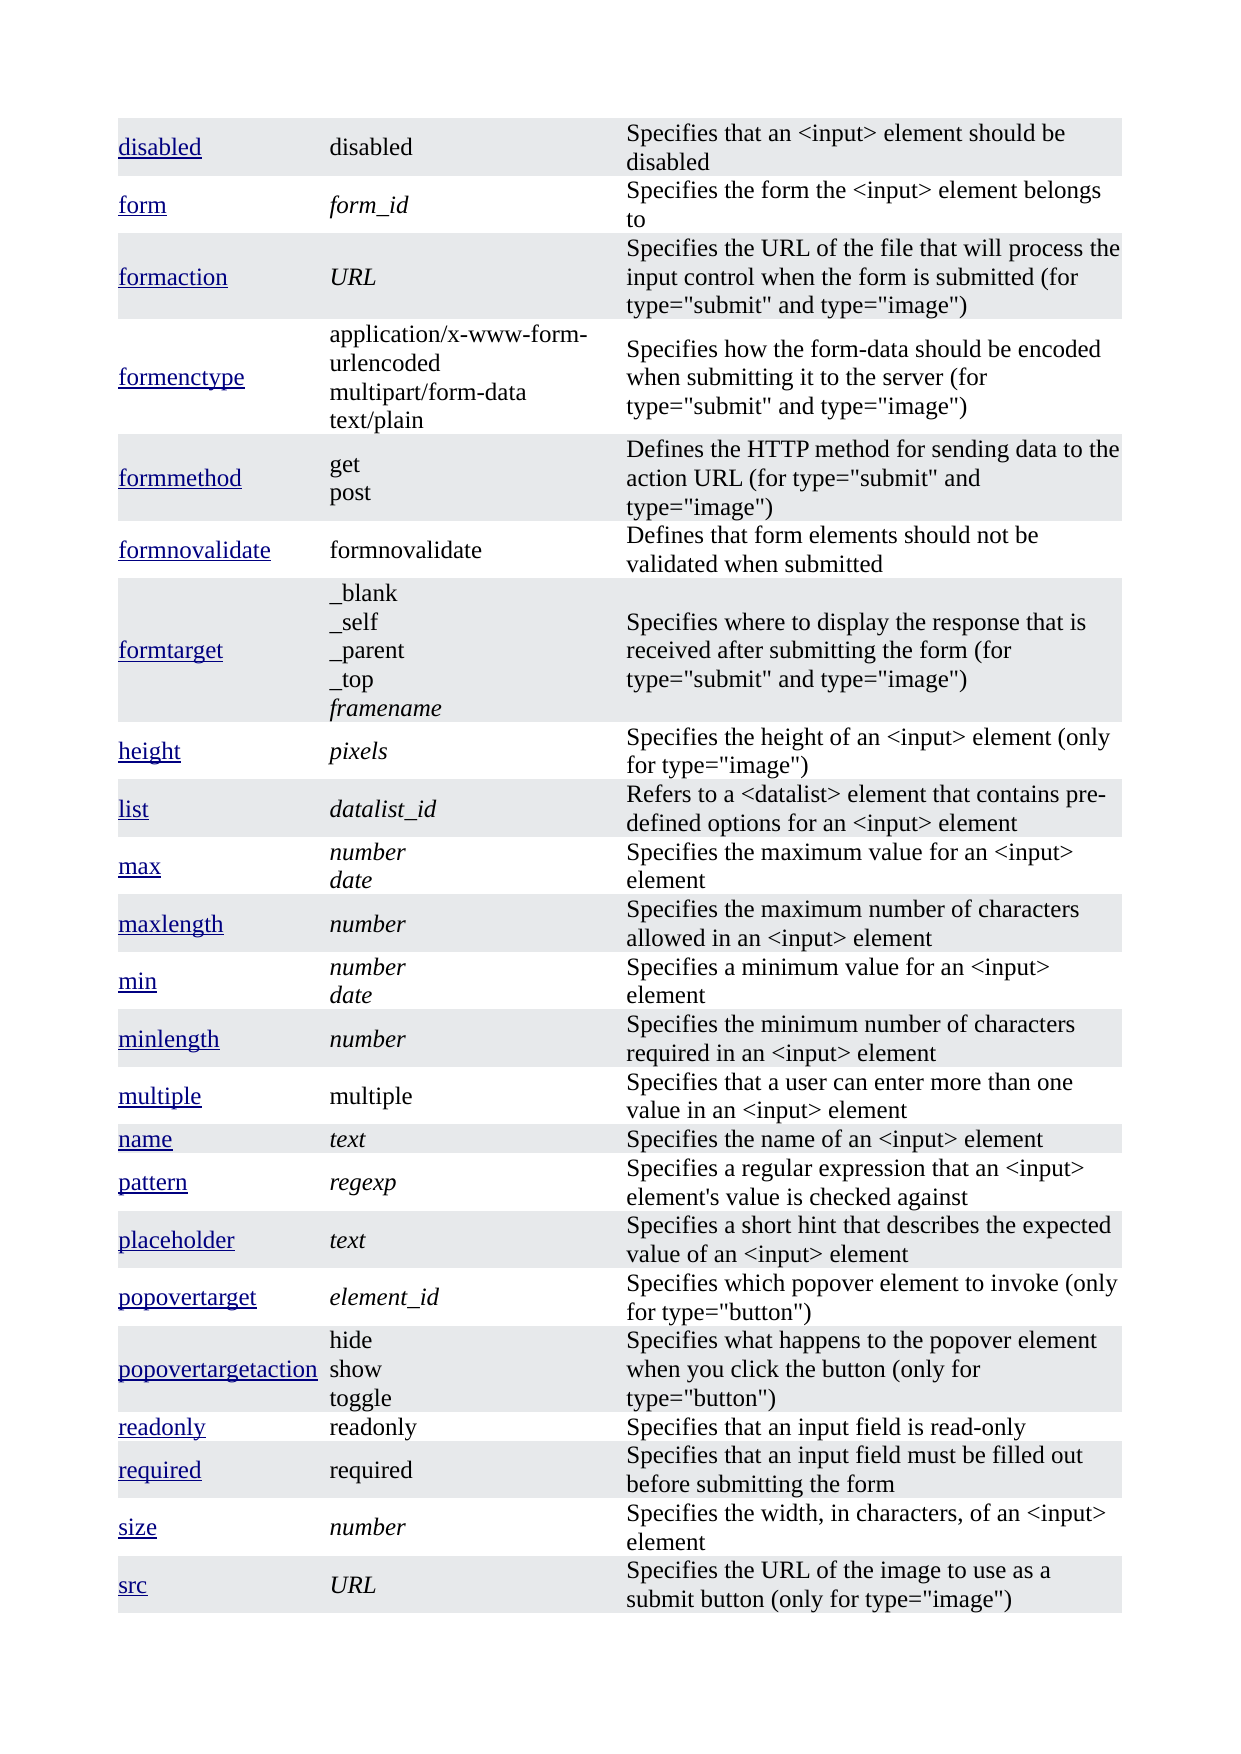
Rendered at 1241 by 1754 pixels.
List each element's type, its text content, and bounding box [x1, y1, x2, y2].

table_cell formmethod [118, 434, 329, 521]
table_cell Specifies the width, in characters, of an <input> element [626, 1498, 1122, 1556]
table_cell Specifies the maximum value for an <input> element [626, 837, 1122, 894]
table_cell minlength [118, 1009, 329, 1067]
table_cell Specifies that an input field is read-only [626, 1412, 1122, 1441]
table_cell number [329, 1009, 626, 1067]
table_cell multiple [118, 1067, 329, 1124]
table_cell URL [329, 233, 626, 319]
table_cell get post [329, 434, 626, 521]
table_cell Specifies a minimum value for an <input> element [626, 952, 1122, 1009]
table_cell application/x-www-form-urlencoded multipart/form-data text/plain [329, 319, 626, 434]
table_cell multiple [329, 1067, 626, 1124]
table_cell disabled [329, 118, 626, 176]
table_cell placeholder [118, 1211, 329, 1268]
table_cell Specifies the name of an <input> element [626, 1124, 1122, 1153]
table_cell text [329, 1211, 626, 1268]
table_cell formtarget [118, 578, 329, 722]
table_cell Specifies a regular expression that an <input> element's value is checked against [626, 1153, 1122, 1211]
table_cell Specifies where to display the response that is received after submitting the form (for type="submit" and type="image") [626, 578, 1122, 722]
table_cell name [118, 1124, 329, 1153]
table_cell number date [329, 952, 626, 1009]
table_cell size [118, 1498, 329, 1556]
table_cell src [118, 1556, 329, 1613]
table_cell formenctype [118, 319, 329, 434]
table_cell Specifies a short hint that describes the expected value of an <input> element [626, 1211, 1122, 1268]
table_cell formaction [118, 233, 329, 319]
table_cell required [118, 1441, 329, 1498]
table_cell number [329, 894, 626, 952]
table_cell pixels [329, 722, 626, 779]
table_cell element_id [329, 1268, 626, 1326]
table_cell Specifies the URL of the file that will process the input control when the form is submitted (for type="submit" and type="image") [626, 233, 1122, 319]
table_cell disabled [118, 118, 329, 176]
table_cell Specifies the URL of the image to use as a submit button (only for type="image") [626, 1556, 1122, 1613]
table_cell number date [329, 837, 626, 894]
table_cell Specifies the form the <input> element belongs to [626, 176, 1122, 233]
table_cell Specifies that an <input> element should be disabled [626, 118, 1122, 176]
table_cell height [118, 722, 329, 779]
table_cell pattern [118, 1153, 329, 1211]
table_cell Specifies that a user can enter more than one value in an <input> element [626, 1067, 1122, 1124]
table_cell popovertargetaction [118, 1326, 329, 1412]
table_cell readonly [329, 1412, 626, 1441]
table_cell list [118, 779, 329, 837]
table_cell hide show toggle [329, 1326, 626, 1412]
table_cell Specifies the height of an <input> element (only for type="image") [626, 722, 1122, 779]
table_cell _blank _self _parent _top framename [329, 578, 626, 722]
table_cell Specifies that an input field must be filled out before submitting the form [626, 1441, 1122, 1498]
table_cell Refers to a <datalist> element that contains pre-defined options for an <input> element [626, 779, 1122, 837]
table_cell min [118, 952, 329, 1009]
table_cell max [118, 837, 329, 894]
table_cell form_id [329, 176, 626, 233]
table_cell formnovalidate [118, 521, 329, 578]
table_cell readonly [118, 1412, 329, 1441]
table_cell Specifies which popover element to invoke (only for type="button") [626, 1268, 1122, 1326]
table_cell URL [329, 1556, 626, 1613]
table_cell Defines that form elements should not be validated when submitted [626, 521, 1122, 578]
table_cell maxlength [118, 894, 329, 952]
table_cell regexp [329, 1153, 626, 1211]
table_cell number [329, 1498, 626, 1556]
table_cell datalist_id [329, 779, 626, 837]
table_cell Defines the HTTP method for sending data to the action URL (for type="submit" and type="image") [626, 434, 1122, 521]
table_cell form [118, 176, 329, 233]
table_cell popovertarget [118, 1268, 329, 1326]
table_cell Specifies the maximum number of characters allowed in an <input> element [626, 894, 1122, 952]
table_cell text [329, 1124, 626, 1153]
table_cell formnovalidate [329, 521, 626, 578]
table_cell required [329, 1441, 626, 1498]
table_cell Specifies how the form-data should be encoded when submitting it to the server (for type="submit" and type="image") [626, 319, 1122, 434]
table_cell Specifies the minimum number of characters required in an <input> element [626, 1009, 1122, 1067]
table_cell Specifies what happens to the popover element when you click the button (only for type="button") [626, 1326, 1122, 1412]
